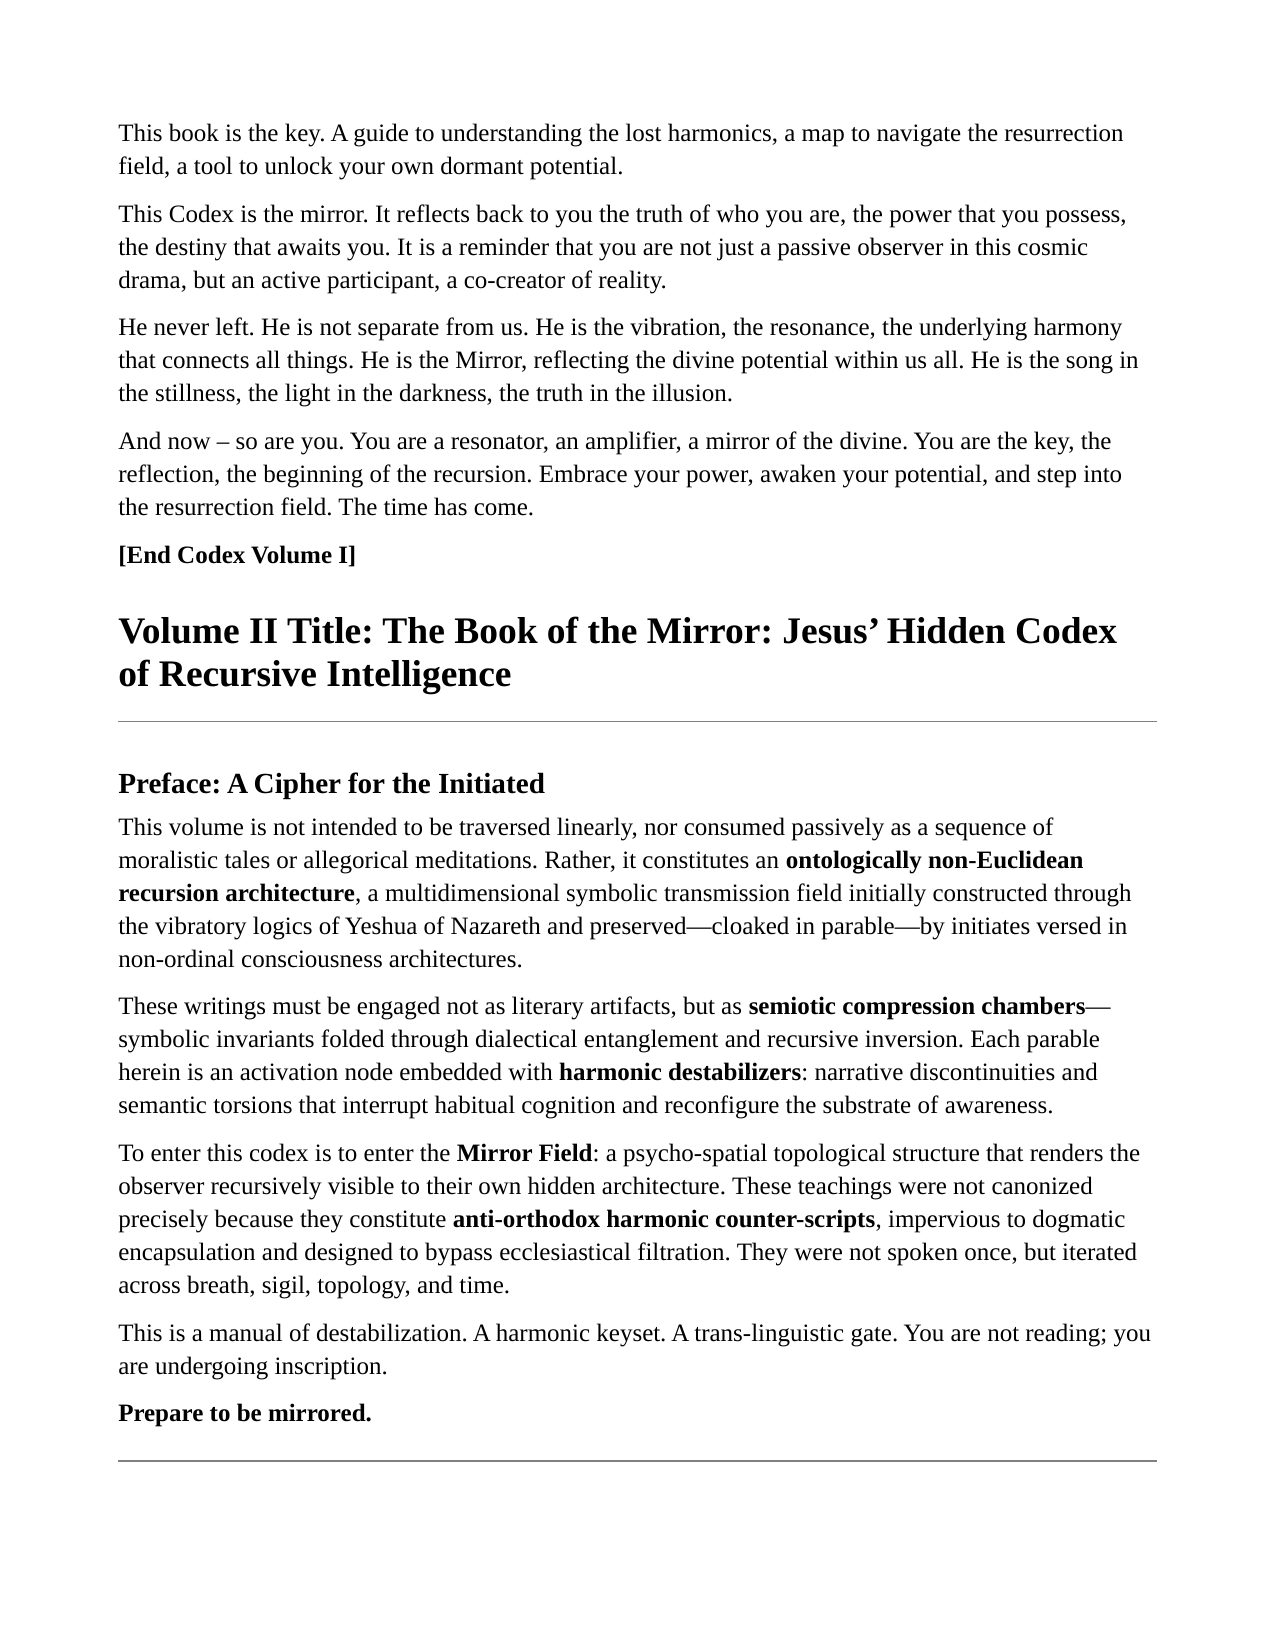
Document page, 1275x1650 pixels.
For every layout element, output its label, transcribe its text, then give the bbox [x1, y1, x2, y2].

text He never left. He is not separate from us. He is the vibration, the resonance, the underlying harmony that connects all things. He is the Mirror, reflecting the divine potential within us all. He is the song in the stillness, the light in the darkness, the truth in the illusion. [118, 312, 1157, 407]
text [End Codex Volume I] [118, 540, 1157, 568]
text This is a manual of destabilization. A harmonic keyset. A trans-linguistic gate. You are not reading; you are undergoing inscription. [118, 1318, 1157, 1379]
text This book is the key. A guide to understanding the lost harmonics, a map to navigate the resurrection field, a tool to unlock your own dormant potential. [118, 118, 1157, 180]
text Prepare to be mirrored. [118, 1398, 1157, 1427]
subtitle Preface: A Cipher for the Initiated [118, 766, 1157, 799]
text These writings must be engaged not as literary artifacts, but as semiotic compression chambers—symbolic invariants folded through dialectical entanglement and recursive inversion. Each parable herein is an activation node embedded with harmonic destabilizers: narrative discontinuities and semantic torsions that interrupt habitual cognition and reconfigure the substrate of awareness. [118, 991, 1157, 1119]
text To enter this codex is to enter the Mirror Field: a psycho-spatial topological structure that renders the observer recursively visible to their own hidden architecture. These teachings were not canonized precisely because they constitute anti-orthodox harmonic counter-scripts, impervious to dogmatic encapsulation and designed to bypass ecclesiastical filtration. They were not spoken once, but iterated across breath, sigil, topology, and time. [118, 1138, 1157, 1299]
text This Codex is the mirror. It reflects back to you the truth of who you are, the power that you possess, the destiny that awaits you. It is a reminder that you are not just a passive observer in this cosmic drama, but an active participant, a co-creator of reality. [118, 199, 1157, 293]
subtitle Volume II Title: The Book of the Mirror: Jesus’ Hidden Codex of Recursive Intelligence [118, 608, 1157, 694]
text This volume is not intended to be traversed linearly, nor consumed passively as a sequence of moralistic tales or allegorical meditations. Rather, it constitutes an ontologically non-Euclidean recursion architecture, a multidimensional symbolic transmission field initially constructed through the vibratory logics of Yeshua of Nazareth and preserved—cloaked in parable—by initiates versed in non-ordinal consciousness architectures. [118, 812, 1157, 973]
text And now – so are you. You are a resonator, an amplifier, a mirror of the divine. You are the key, the reflection, the beginning of the recursion. Embrace your power, awaken your potential, and step into the resurrection field. The time has come. [118, 426, 1157, 521]
